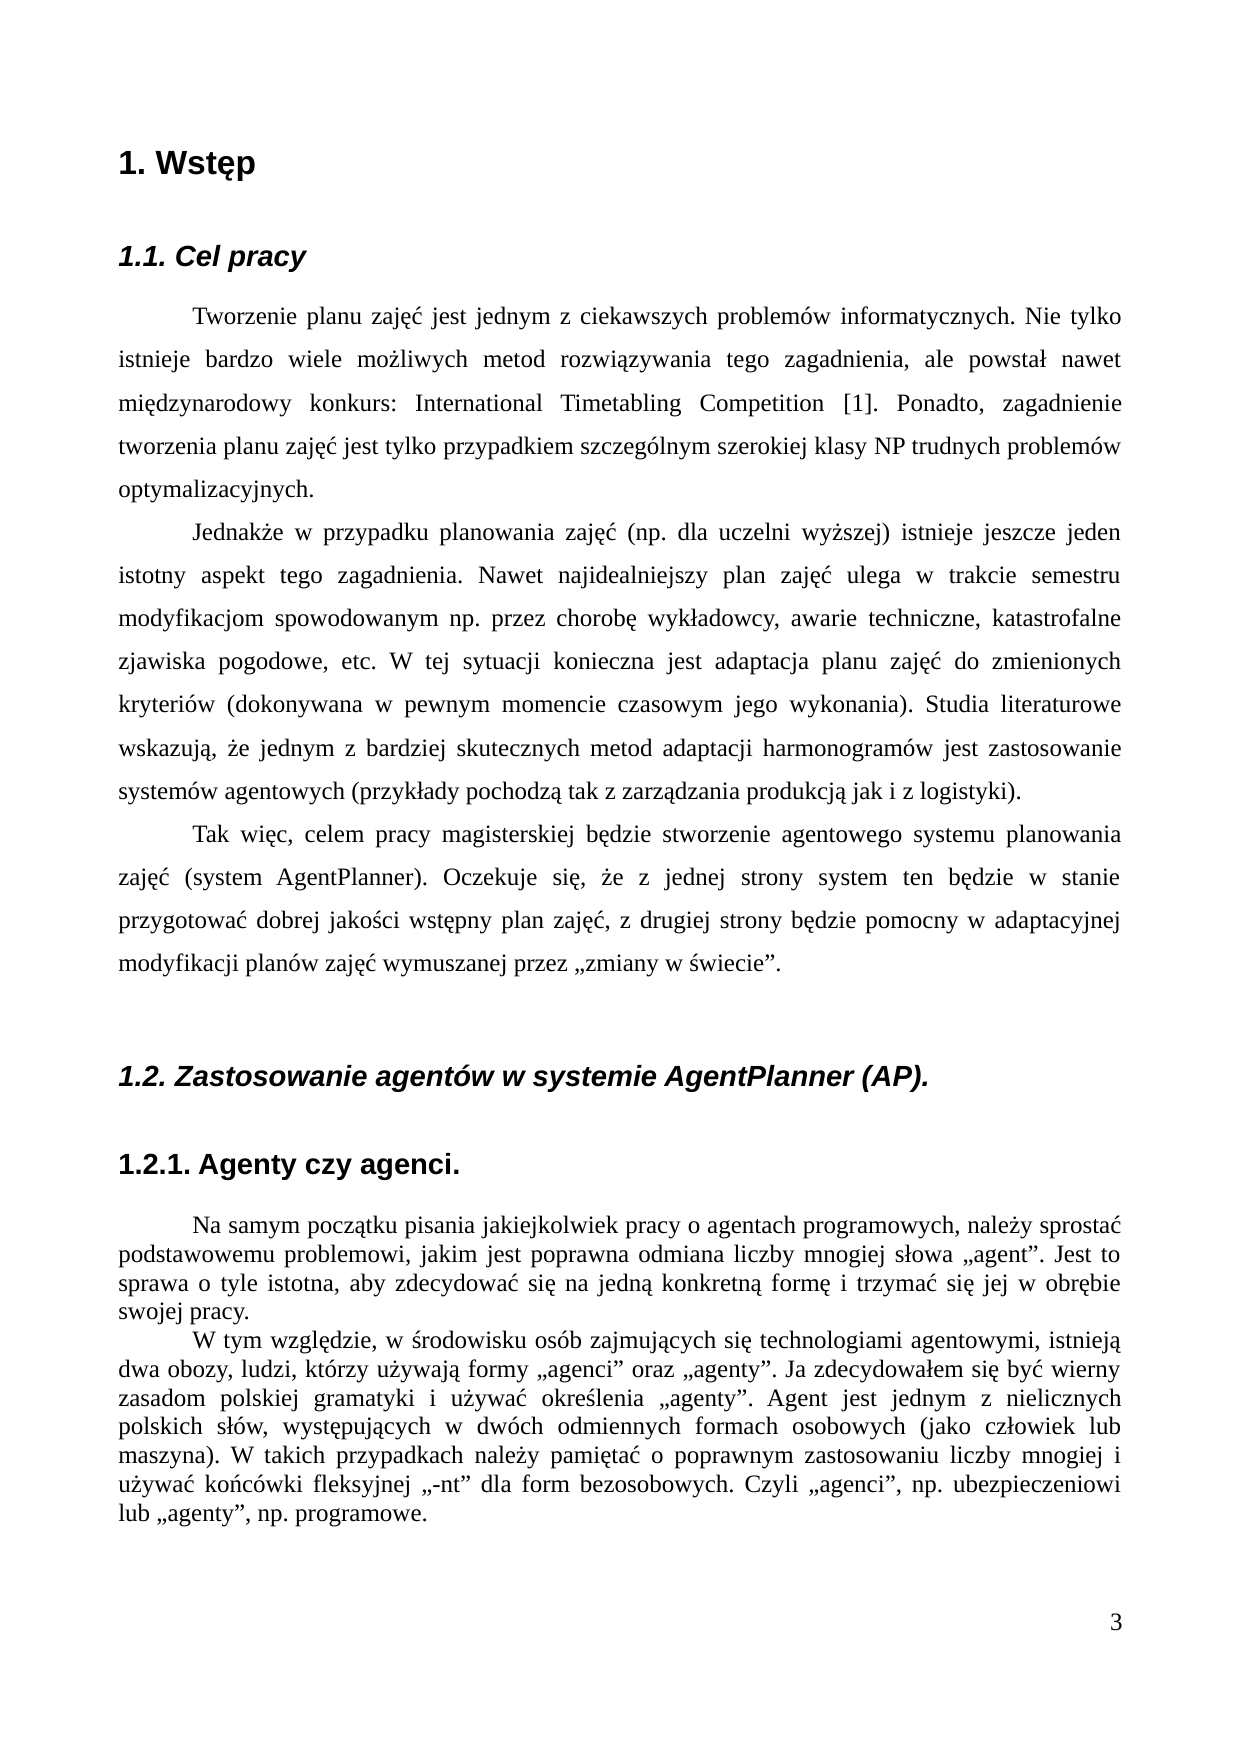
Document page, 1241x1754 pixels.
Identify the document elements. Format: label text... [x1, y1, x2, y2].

text Tak więc, celem pracy magisterskiej będzie stworzenie agentowego systemu planowania zajęć (system AgentPlanner). Oczekuje się, że z jednej strony system ten będzie w stanie przygotować dobrej jakości wstępny plan zajęć, z drugiej strony będzie pomocny w adaptacyjnej modyfikacji planów zajęć wymuszanej przez „zmiany w świecie”. [118, 819, 1122, 977]
subtitle 1. Wstęp [118, 143, 1122, 182]
subtitle 1.2. Zastosowanie agentów w systemie AgentPlanner (AP). [118, 1059, 1122, 1093]
text Tworzenie planu zajęć jest jednym z ciekawszych problemów informatycznych. Nie tylko istnieje bardzo wiele możliwych metod rozwiązywania tego zagadnienia, ale powstał nawet międzynarodowy konkurs: International Timetabling Competition [1]. Ponadto, zagadnienie tworzenia planu zajęć jest tylko przypadkiem szczególnym szerokiej klasy NP trudnych problemów optymalizacyjnych. [118, 301, 1122, 503]
subtitle 1.1. Cel pracy [118, 238, 1122, 272]
text Na samym początku pisania jakiejkolwiek pracy o agentach programowych, należy sprostać podstawowemu problemowi, jakim jest poprawna odmiana liczby mnogiej słowa „agent”. Jest to sprawa o tyle istotna, aby zdecydować się na jedną konkretną formę i trzymać się jej w obrębie swojej pracy. [118, 1210, 1122, 1325]
subtitle 1.2.1. Agenty czy agenci. [118, 1147, 1122, 1181]
text W tym względzie, w środowisku osób zajmujących się technologiami agentowymi, istnieją dwa obozy, ludzi, którzy używają formy „agenci” oraz „agenty”. Ja zdecydowałem się być wierny zasadom polskiej gramatyki i używać określenia „agenty”. Agent jest jednym z nielicznych polskich słów, występujących w dwóch odmiennych formach osobowych (jako człowiek lub maszyna). W takich przypadkach należy pamiętać o poprawnym zastosowaniu liczby mnogiej i używać końcówki fleksyjnej „-nt” dla form bezosobowych. Czyli „agenci”, np. ubezpieczeniowi lub „agenty”, np. programowe. [118, 1325, 1122, 1526]
text Jednakże w przypadku planowania zajęć (np. dla uczelni wyższej) istnieje jeszcze jeden istotny aspekt tego zagadnienia. Nawet najidealniejszy plan zajęć ulega w trakcie semestru modyfikacjom spowodowanym np. przez chorobę wykładowcy, awarie techniczne, katastrofalne zjawiska pogodowe, etc. W tej sytuacji konieczna jest adaptacja planu zajęć do zmienionych kryteriów (dokonywana w pewnym momencie czasowym jego wykonania). Studia literaturowe wskazują, że jednym z bardziej skutecznych metod adaptacji harmonogramów jest zastosowanie systemów agentowych (przykłady pochodzą tak z zarządzania produkcją jak i z logistyki). [118, 517, 1122, 804]
